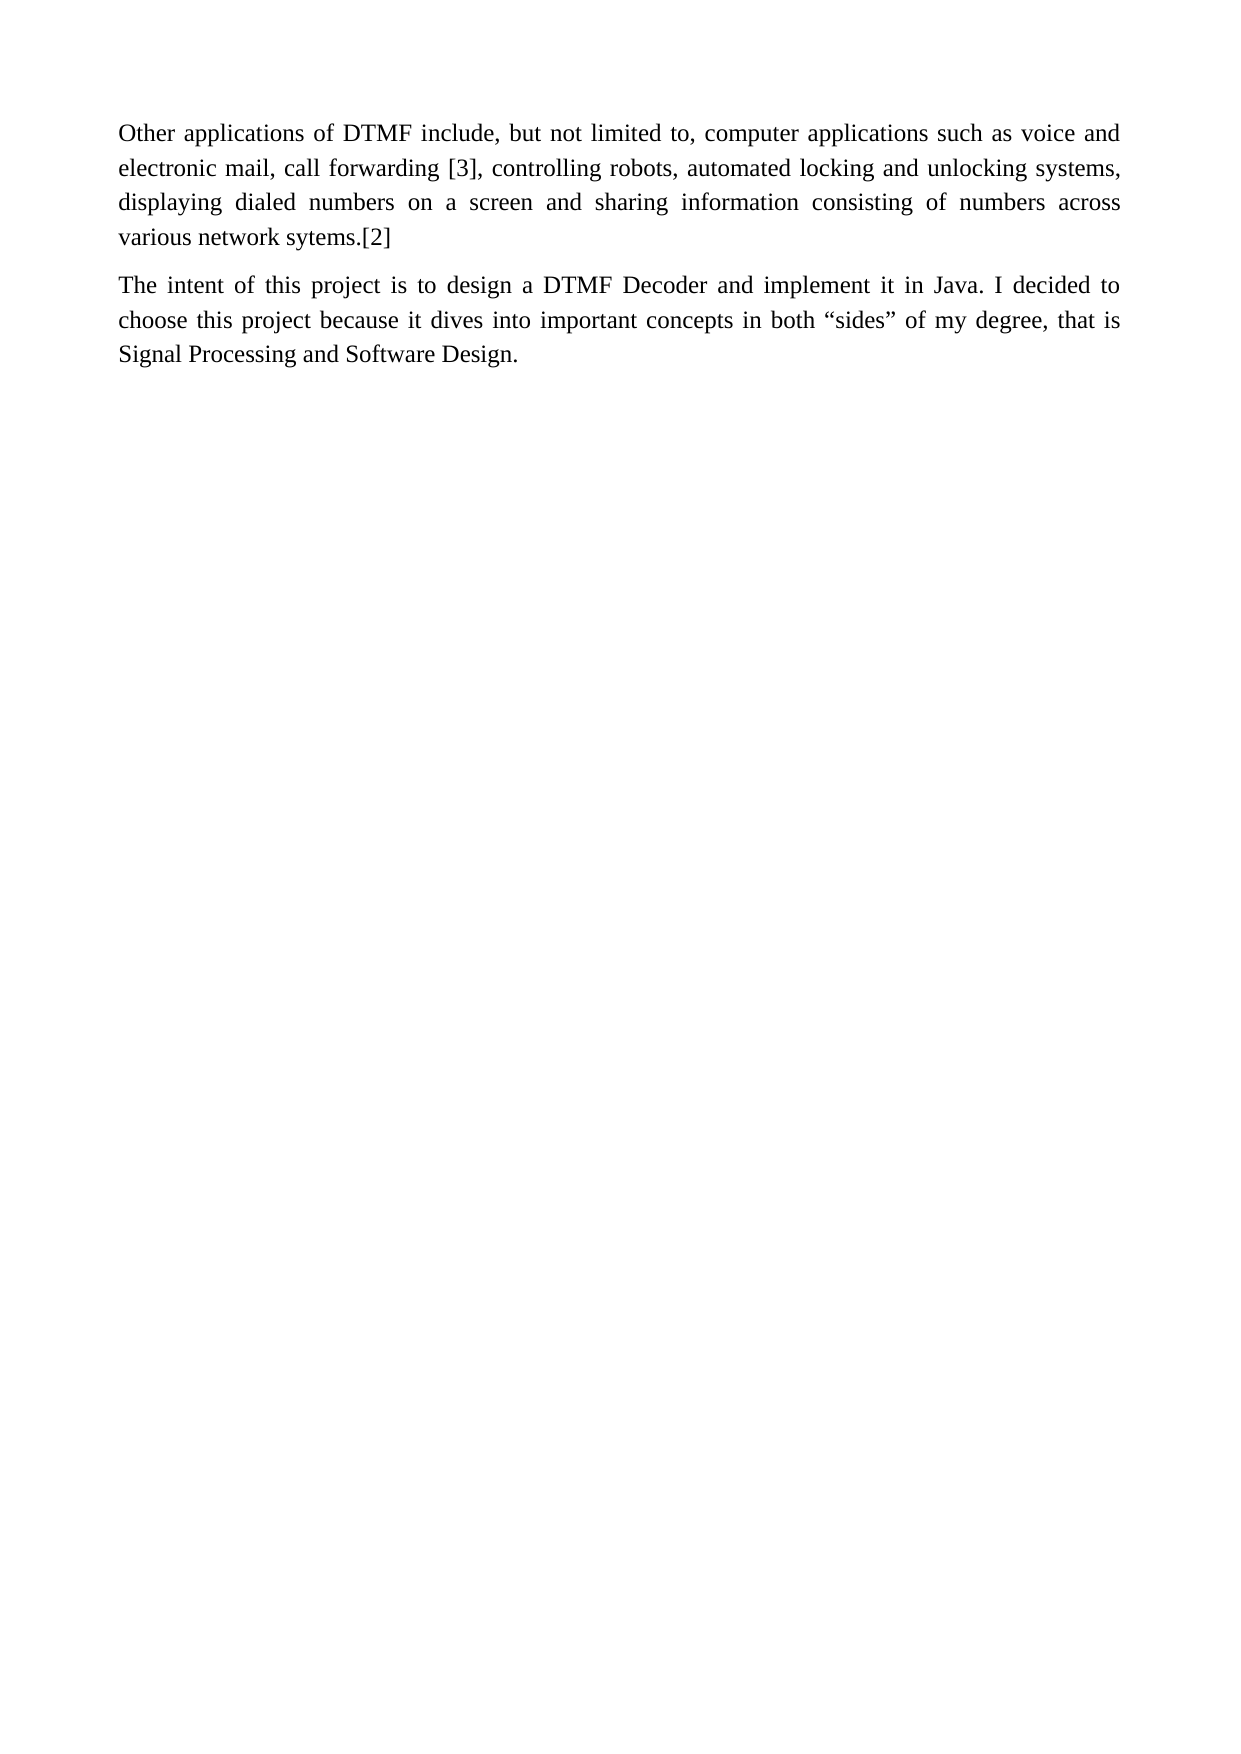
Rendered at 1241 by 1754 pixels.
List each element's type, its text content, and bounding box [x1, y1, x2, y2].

subtitle Other applications of DTMF include, but not limited to, computer applications such as voice and electronic mail, call forwarding [3], controlling robots, automated locking and unlocking systems, displaying dialed numbers on a screen and sharing information consisting of numbers across various network sytems.[2] [118, 118, 1122, 250]
subtitle The intent of this project is to design a DTMF Decoder and implement it in Java. I decided to choose this project because it dives into important concepts in both “sides” of my degree, that is Signal Processing and Software Design. [118, 271, 1122, 368]
